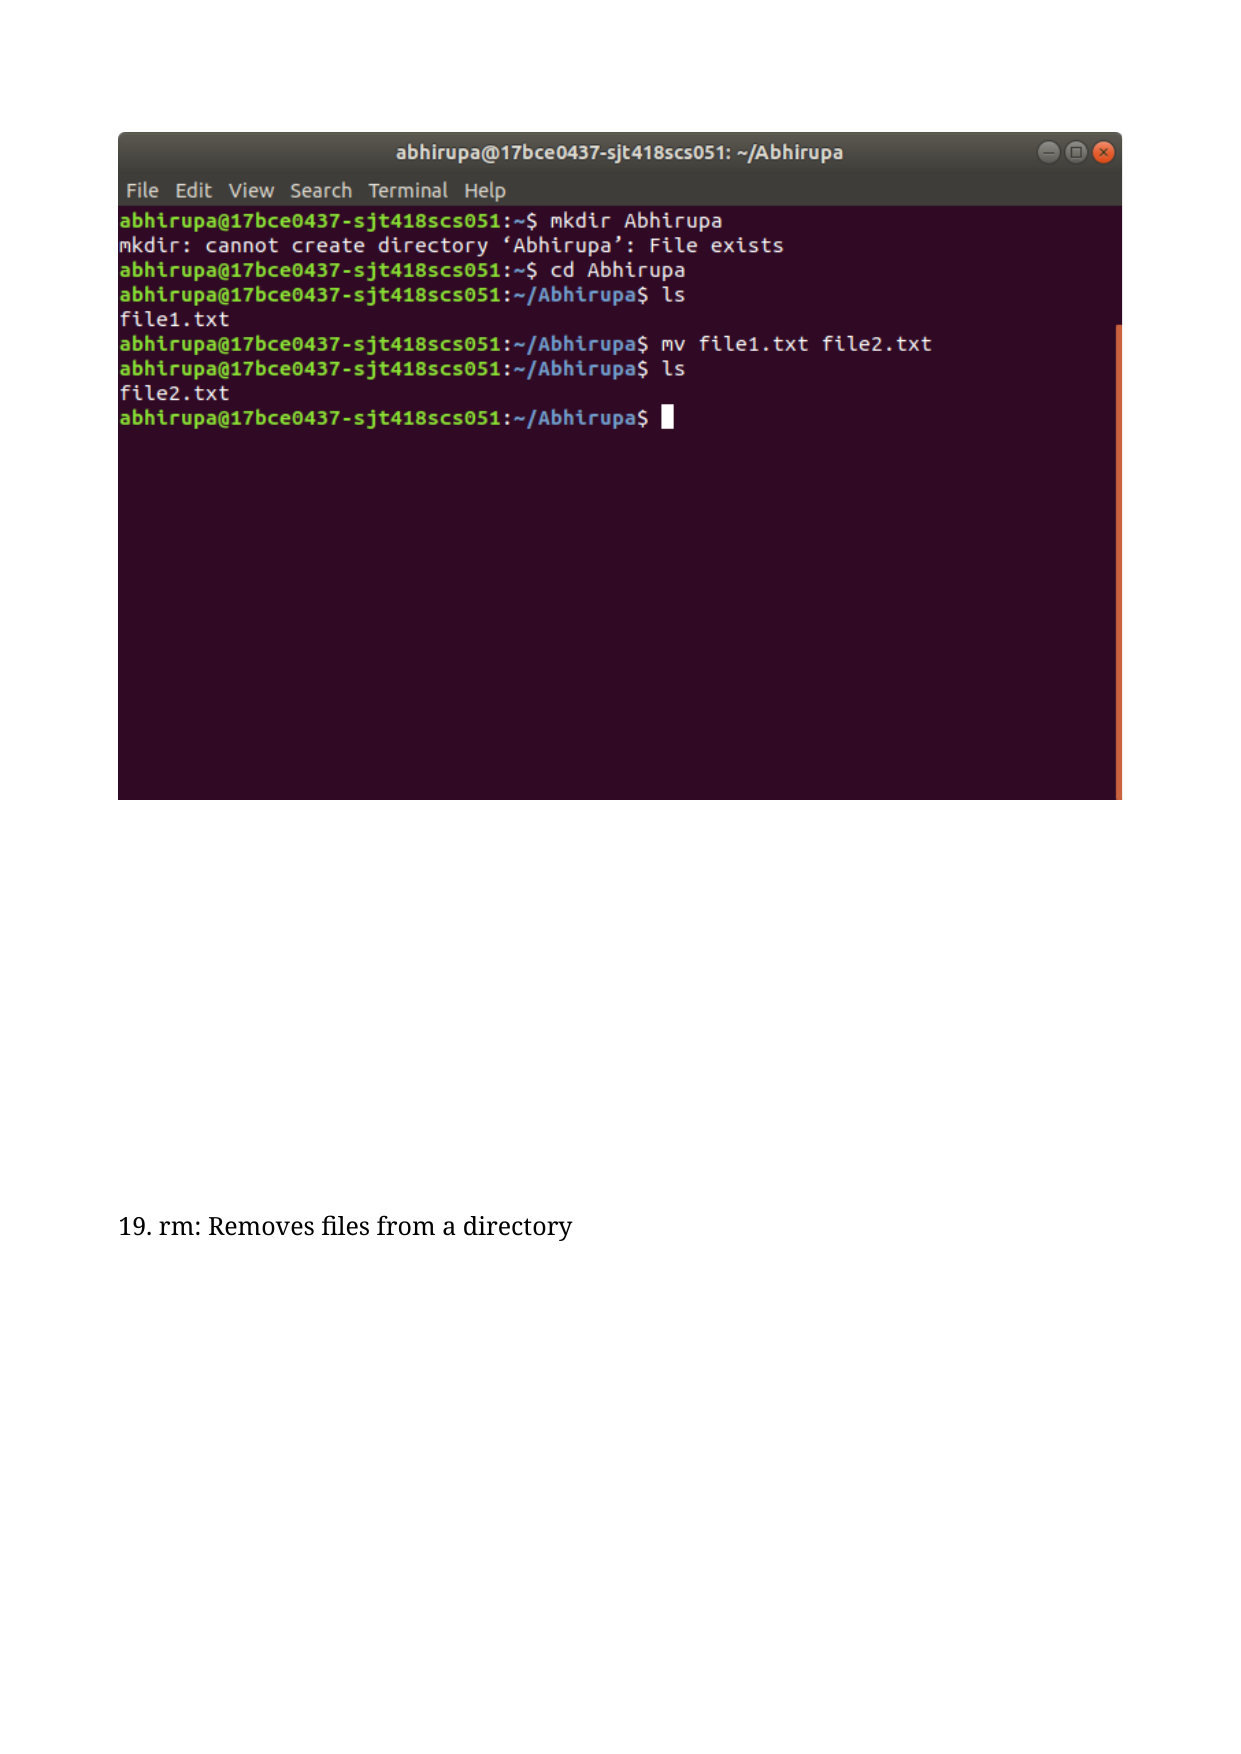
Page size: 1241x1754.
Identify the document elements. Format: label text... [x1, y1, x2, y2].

picture [118, 132, 1123, 800]
text 19. rm: Removes files from a directory [118, 1208, 1122, 1243]
